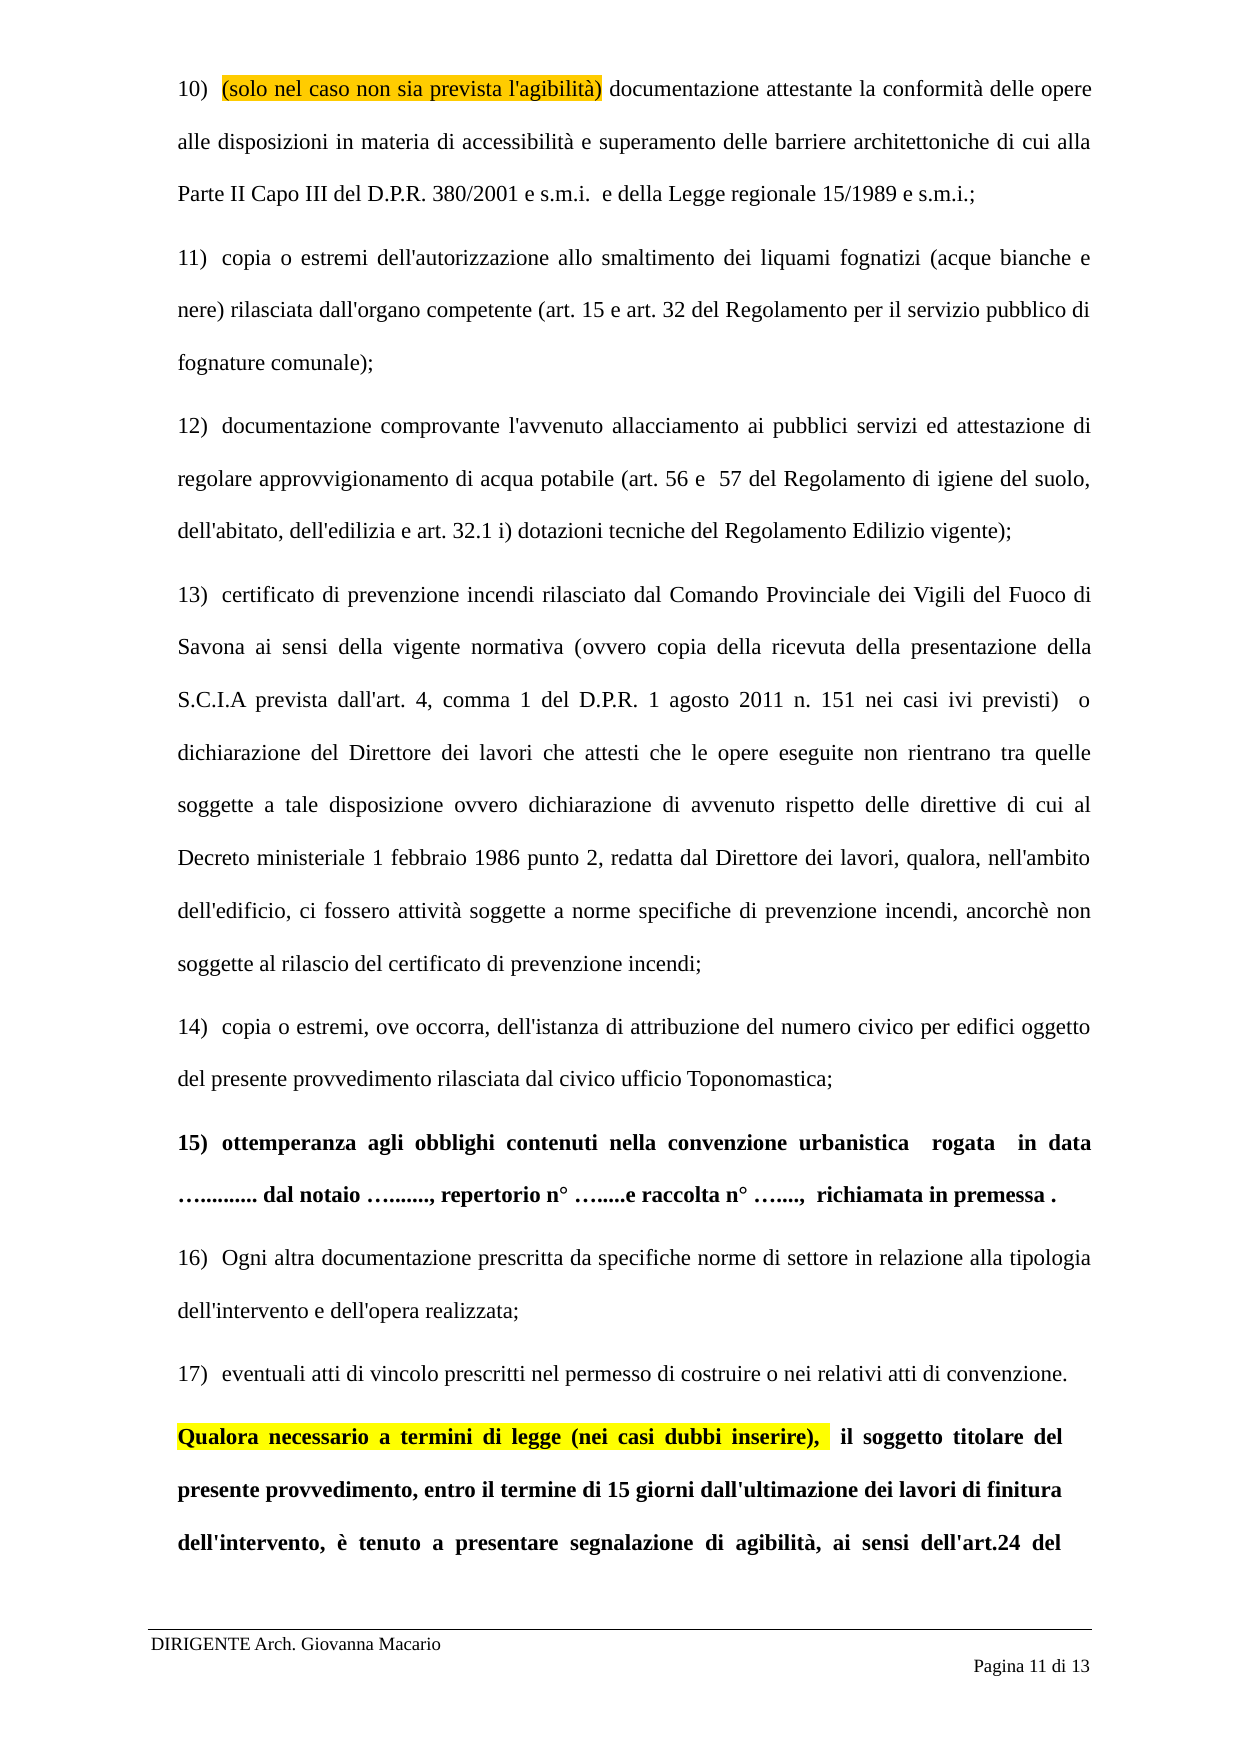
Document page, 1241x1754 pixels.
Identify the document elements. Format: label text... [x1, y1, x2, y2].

list ottemperanza agli obblighi contenuti nella convenzione urbanistica rogata in data ….......... dal notaio …......., repertorio n° ….....e raccolta n° …...., richiamata in premessa . [177, 1128, 1092, 1208]
list Ogni altra documentazione prescritta da specifiche norme di settore in relazione alla tipologia dell'intervento e dell'opera realizzata; [177, 1244, 1092, 1323]
list documentazione comprovante l'avvenuto allacciamento ai pubblici servizi ed attestazione di regolare approvvigionamento di acqua potabile (art. 56 e 57 del Regolamento di igiene del suolo, dell'abitato, dell'edilizia e art. 32.1 i) dotazioni tecniche del Regolamento Edilizio vigente); [177, 412, 1092, 544]
list certificato di prevenzione incendi rilasciato dal Comando Provinciale dei Vigili del Fuoco di Savona ai sensi della vigente normativa (ovvero copia della ricevuta della presentazione della S.C.I.A prevista dall'art. 4, comma 1 del D.P.R. 1 agosto 2011 n. 151 nei casi ivi previsti) o dichiarazione del Direttore dei lavori che attesti che le opere eseguite non rientrano tra quelle soggette a tale disposizione ovvero dichiarazione di avvenuto rispetto delle direttive di cui al Decreto ministeriale 1 febbraio 1986 punto 2, redatta dal Direttore dei lavori, qualora, nell'ambito dell'edificio, ci fossero attività soggette a norme specifiche di prevenzione incendi, ancorchè non soggette al rilascio del certificato di prevenzione incendi; [177, 581, 1092, 976]
list Qualora necessario a termini di legge (nei casi dubbi inserire), il soggetto titolare del presente provvedimento, entro il termine di 15 giorni dall'ultimazione dei lavori di finitura dell'intervento, è tenuto a presentare segnalazione di agibilità, ai sensi dell'art.24 del [177, 1423, 1063, 1555]
list (solo nel caso non sia prevista l'agibilità) documentazione attestante la conformità delle opere alle disposizioni in materia di accessibilità e superamento delle barriere architettoniche di cui alla Parte II Capo III del D.P.R. 380/2001 e s.m.i. e della Legge regionale 15/1989 e s.m.i.; [177, 75, 1092, 207]
list eventuali atti di vincolo prescritti nel permesso di costruire o nei relativi atti di convenzione. [177, 1360, 1092, 1387]
list copia o estremi dell'autorizzazione allo smaltimento dei liquami fognatizi (acque bianche e nere) rilasciata dall'organo competente (art. 15 e art. 32 del Regolamento per il servizio pubblico di fognature comunale); [177, 243, 1092, 375]
list copia o estremi, ove occorra, dell'istanza di attribuzione del numero civico per edifici oggetto del presente provvedimento rilasciata dal civico ufficio Toponomastica; [177, 1013, 1092, 1092]
